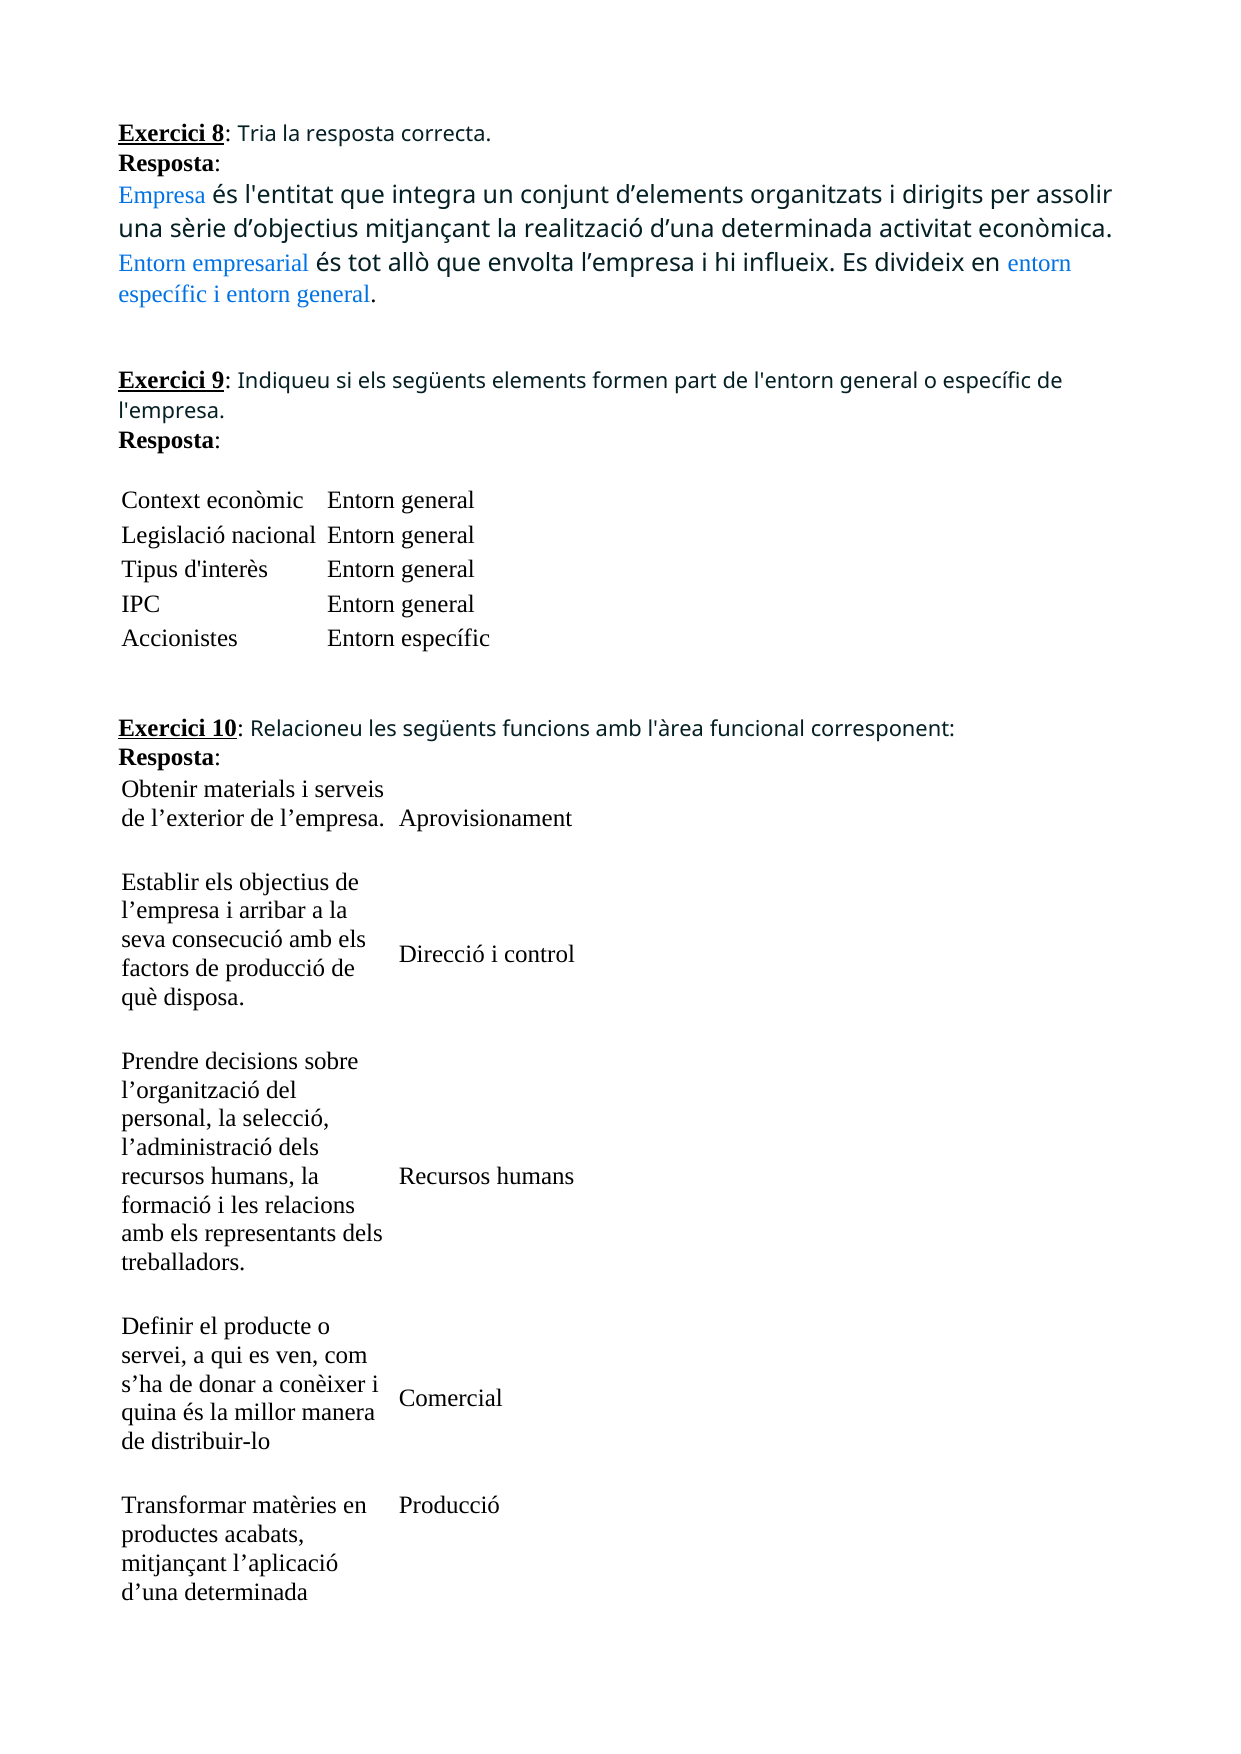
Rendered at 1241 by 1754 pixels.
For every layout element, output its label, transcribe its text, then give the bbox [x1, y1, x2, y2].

table_cell Transformar matèries en productes acabats, mitjançant l’aplicació d’una determinada [118, 1488, 396, 1608]
table_header Entorn general [324, 482, 959, 517]
table_cell Legislació nacional [118, 517, 324, 551]
table_cell Producció [396, 1488, 1122, 1608]
table_cell Entorn general [324, 517, 959, 551]
table_header Aprovisionament [396, 771, 1122, 864]
table_cell Entorn general [324, 586, 959, 621]
table_header Context econòmic [118, 482, 324, 517]
table_cell Comercial [396, 1308, 1122, 1487]
table_cell Recursos humans [396, 1043, 1122, 1308]
table_cell Definir el producte o servei, a qui es ven, com s’ha de donar a conèixer i quina és la millor manera de distribuir-lo [118, 1308, 396, 1487]
table_cell IPC [118, 586, 324, 621]
table_cell Tipus d'interès [118, 551, 324, 586]
table_cell Direcció i control [396, 864, 1122, 1043]
text Exercici 8: Tria la resposta correcta. Resposta: [118, 118, 1122, 177]
table_cell Establir els objectius de l’empresa i arribar a la seva consecució amb els factors de producció de què disposa. [118, 864, 396, 1043]
text Exercici 9: Indiqueu si els següents elements formen part de l'entorn general o específic de l'empresa. Resposta: [118, 365, 1122, 453]
text Empresa és l'entitat que integra un conjunt d’elements organitzats i dirigits per assolir una sèrie d’objectius mitjançant la realització d’una determinada activitat econòmica. Entorn empresarial és tot allò que envolta l’empresa i hi influeix. Es divideix en entorn específic i entorn general. [118, 177, 1122, 308]
table_cell Accionistes [118, 621, 324, 655]
table_cell Entorn general [324, 551, 959, 586]
table_cell Prendre decisions sobre l’organització del personal, la selecció, l’administració dels recursos humans, la formació i les relacions amb els representants dels treballadors. [118, 1043, 396, 1308]
text Exercici 10: Relacioneu les següents funcions amb l'àrea funcional corresponent: Resposta: [118, 713, 1122, 771]
table_cell Entorn específic [324, 621, 959, 655]
table_header Obtenir materials i serveis de l’exterior de l’empresa. [118, 771, 396, 864]
